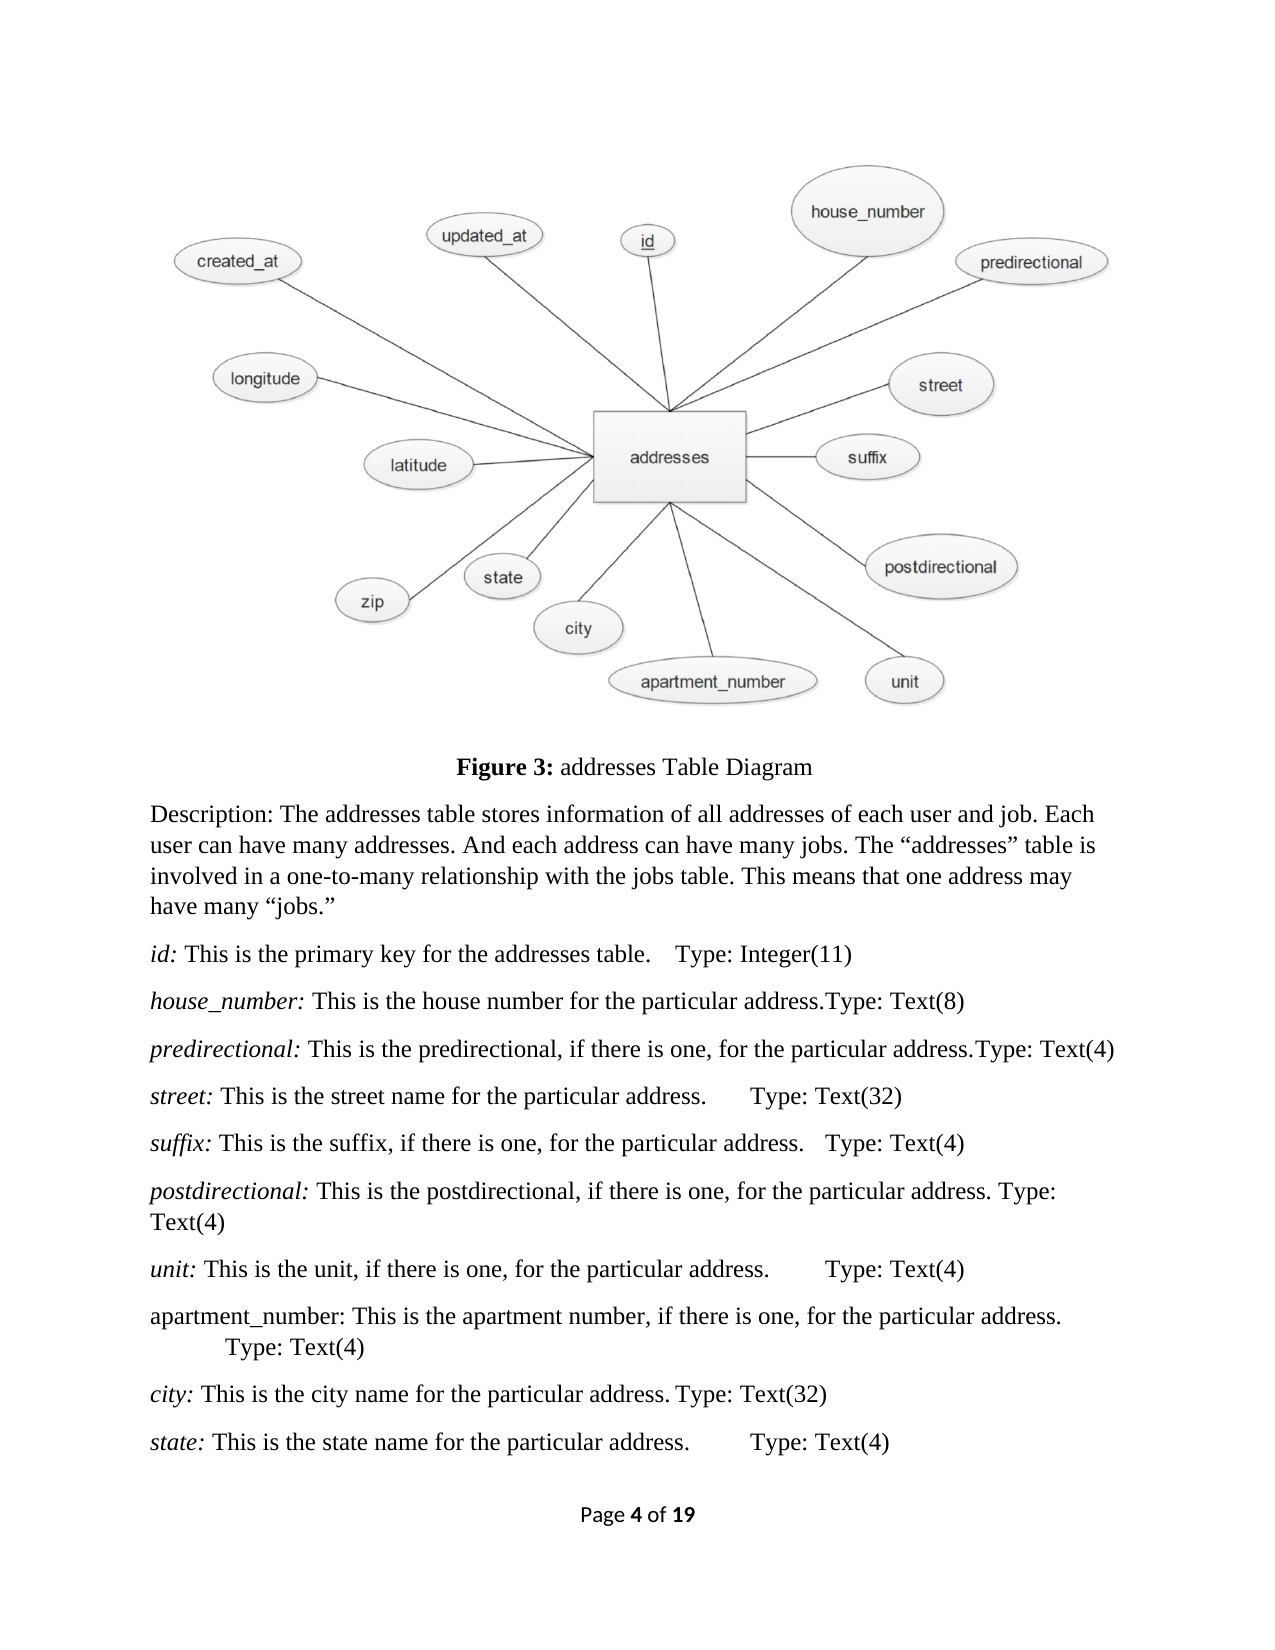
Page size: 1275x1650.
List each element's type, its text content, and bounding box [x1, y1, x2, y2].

text suffix: This is the suffix, if there is one, for the particular address. Type: Text(4) [150, 1128, 1125, 1157]
text Figure 3: addresses Table Diagram [150, 752, 1125, 781]
text street: This is the street name for the particular address. Type: Text(32) [150, 1081, 1125, 1110]
text apartment_number: This is the apartment number, if there is one, for the particular address. Type: Text(4) [150, 1301, 1125, 1361]
text state: This is the state name for the particular address. Type: Text(4) [150, 1427, 1125, 1456]
text house_number: This is the house number for the particular address. Type: Text(8) [150, 986, 1125, 1015]
text city: This is the city name for the particular address. Type: Text(32) [150, 1379, 1125, 1408]
text postdirectional: This is the postdirectional, if there is one, for the particular address. Type: Text(4) [150, 1176, 1125, 1235]
text id: This is the primary key for the addresses table. Type: Integer(11) [150, 939, 1125, 968]
text unit: This is the unit, if there is one, for the particular address. Type: Text(4) [150, 1254, 1125, 1283]
text Description: The addresses table stores information of all addresses of each user and job. Each user can have many addresses. And each address can have many jobs. The “addresses” table is involved in a one-to-many relationship with the jobs table. This means that one address may have many “jobs.” [150, 799, 1125, 920]
text predirectional: This is the predirectional, if there is one, for the particular address. Type: Text(4) [150, 1034, 1125, 1062]
